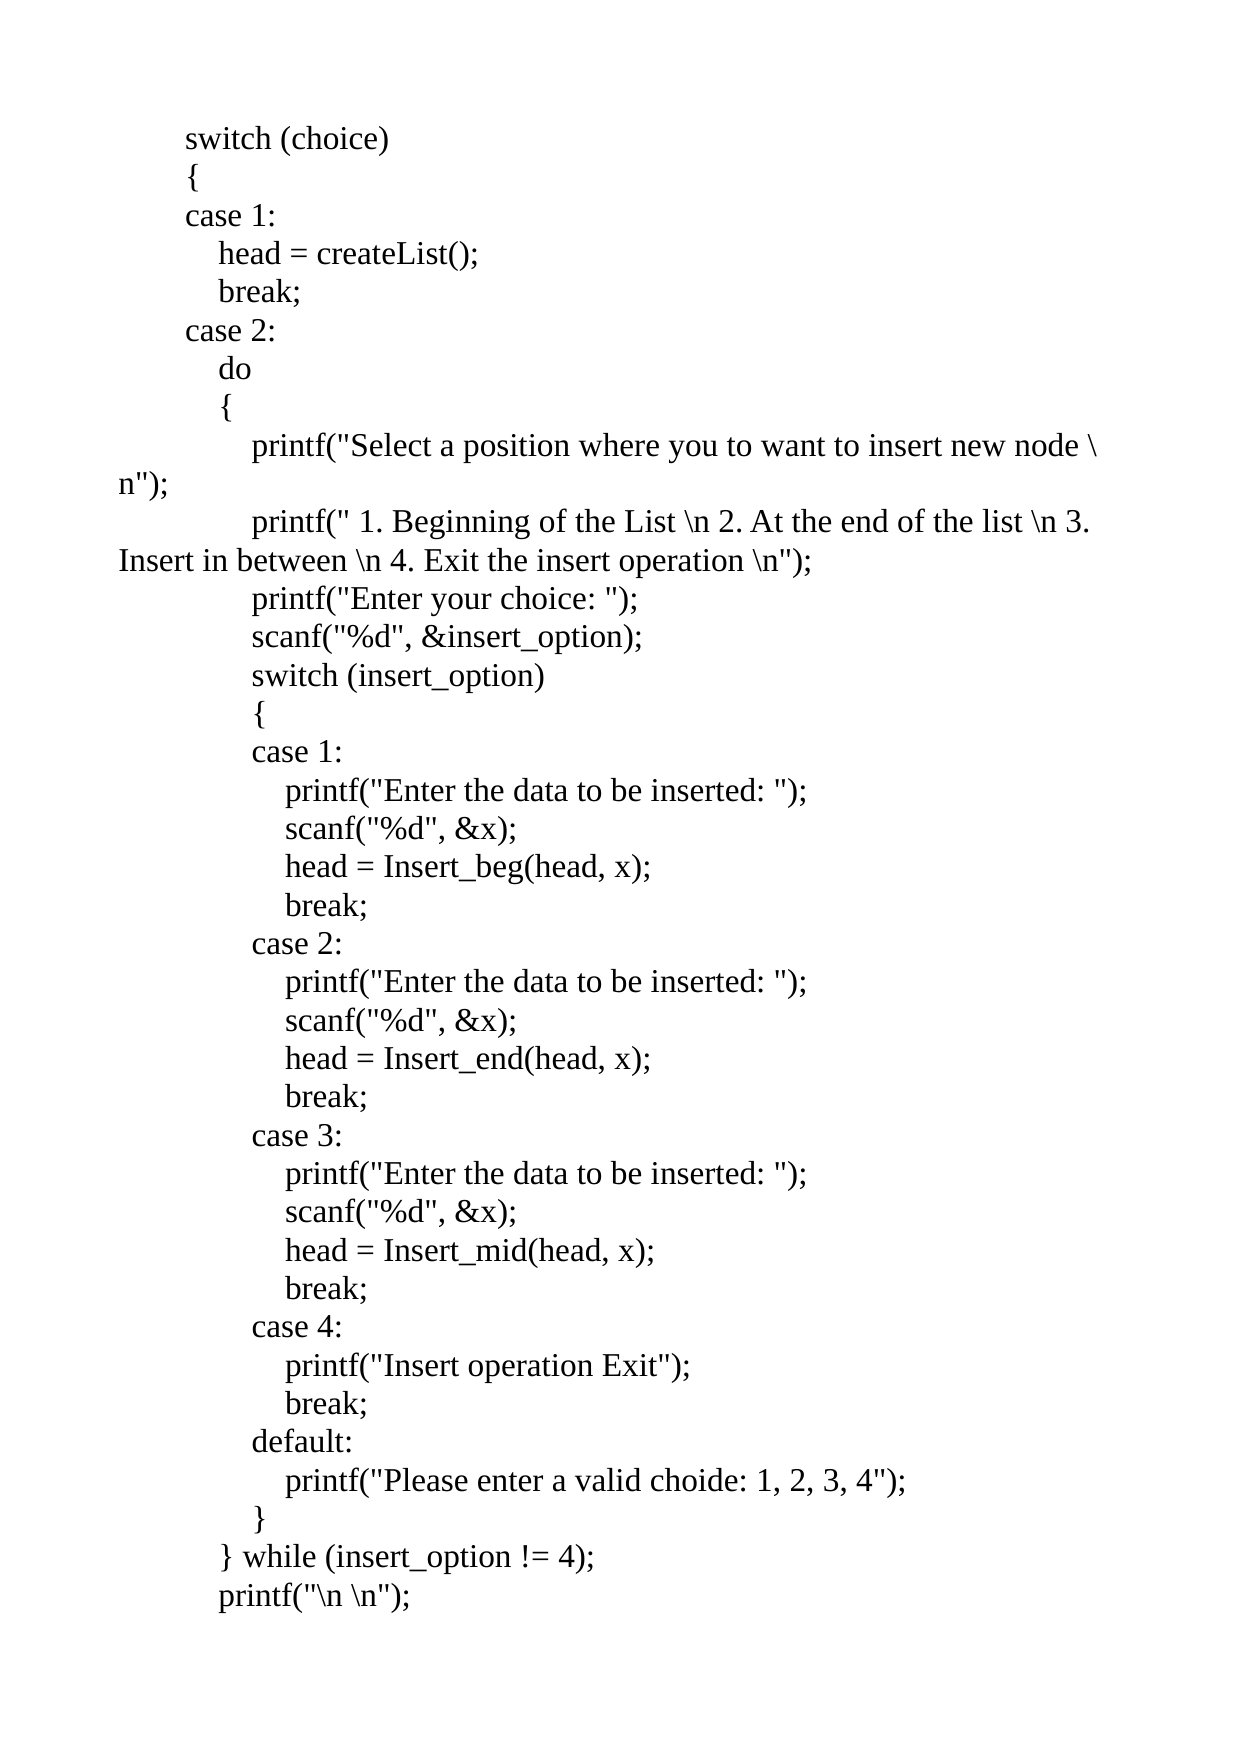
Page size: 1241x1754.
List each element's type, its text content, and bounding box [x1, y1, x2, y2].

text head = Insert_beg(head, x); [118, 846, 1122, 885]
text scanf("%d", &x); [118, 808, 1122, 846]
text case 2: [118, 923, 1122, 961]
text case 3: [118, 1115, 1122, 1153]
text printf("Please enter a valid choide: 1, 2, 3, 4"); [118, 1460, 1122, 1498]
text default: [118, 1421, 1122, 1460]
text break; [118, 271, 1122, 310]
text scanf("%d", &insert_option); [118, 616, 1122, 655]
text printf("Insert operation Exit"); [118, 1345, 1122, 1383]
text printf("Enter the data to be inserted: "); [118, 1153, 1122, 1191]
text { [118, 386, 1122, 425]
text do [118, 348, 1122, 386]
text break; [118, 885, 1122, 923]
text { [118, 693, 1122, 731]
text head = Insert_end(head, x); [118, 1038, 1122, 1076]
text break; [118, 1076, 1122, 1115]
text head = createList(); [118, 233, 1122, 271]
text break; [118, 1268, 1122, 1306]
text case 4: [118, 1306, 1122, 1345]
text printf(" 1. Beginning of the List \n 2. At the end of the list \n 3. Insert in between \n 4. Exit the insert operation \n"); [118, 501, 1122, 578]
text head = Insert_mid(head, x); [118, 1230, 1122, 1268]
text printf("Enter the data to be inserted: "); [118, 770, 1122, 808]
text scanf("%d", &x); [118, 1191, 1122, 1230]
text } [118, 1498, 1122, 1536]
text printf("Enter your choice: "); [118, 578, 1122, 616]
text { [118, 156, 1122, 195]
text switch (insert_option) [118, 655, 1122, 693]
text printf("\n \n"); [118, 1575, 1122, 1613]
text scanf("%d", &x); [118, 1000, 1122, 1038]
text case 2: [118, 310, 1122, 348]
text } while (insert_option != 4); [118, 1536, 1122, 1575]
text printf("Enter the data to be inserted: "); [118, 961, 1122, 1000]
text break; [118, 1383, 1122, 1421]
text case 1: [118, 195, 1122, 233]
text case 1: [118, 731, 1122, 770]
text printf("Select a position where you to want to insert new node \n"); [118, 425, 1122, 501]
text switch (choice) [118, 118, 1122, 156]
